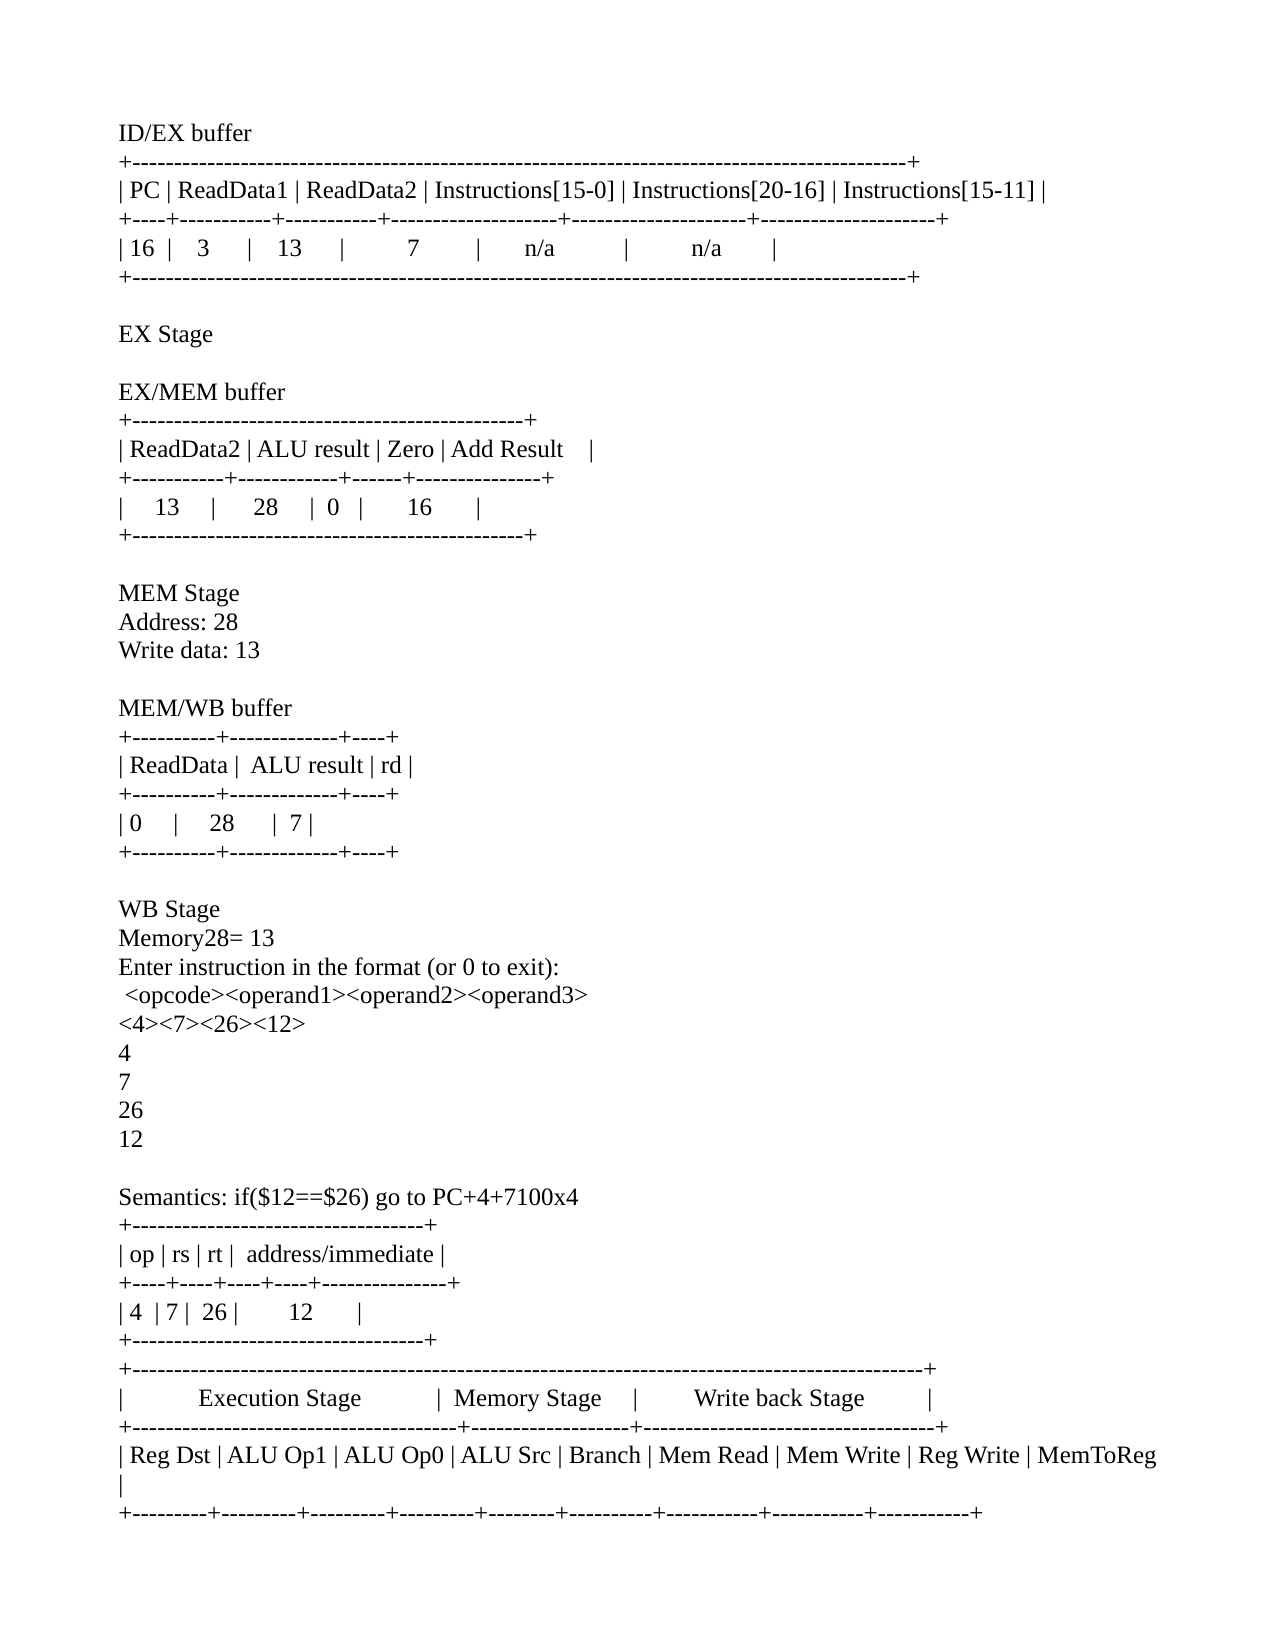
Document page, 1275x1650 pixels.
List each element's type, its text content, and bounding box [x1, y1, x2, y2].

text 26 [118, 1096, 1157, 1124]
text | 0 | 28 | 7 | [118, 808, 1157, 837]
text | ReadData | ALU result | rd | [118, 751, 1157, 779]
text 4 [118, 1038, 1157, 1067]
text Enter instruction in the format (or 0 to exit): [118, 952, 1157, 981]
text +---------------------------------------------------------------------------------------------+ [118, 147, 1157, 176]
text 7 [118, 1067, 1157, 1096]
text | ReadData2 | ALU result | Zero | Add Result | [118, 434, 1157, 463]
text +-----------------------------------------------+ [118, 406, 1157, 434]
text ID/EX buffer [118, 118, 1157, 147]
text +----------+-------------+----+ [118, 837, 1157, 866]
text Semantics: if($12==$26) go to PC+4+7100x4 [118, 1182, 1157, 1211]
text Write data: 13 [118, 636, 1157, 664]
text | op | rs | rt | address/immediate | [118, 1239, 1157, 1268]
text +----+----+----+----+---------------+ [118, 1268, 1157, 1297]
text | PC | ReadData1 | ReadData2 | Instructions[15-0] | Instructions[20-16] | Instructions[15-11] | [118, 176, 1157, 204]
text | 16 | 3 | 13 | 7 | n/a | n/a | [118, 233, 1157, 262]
text +----------+-------------+----+ [118, 722, 1157, 751]
text +-----------+------------+------+---------------+ [118, 463, 1157, 492]
text | 4 | 7 | 26 | 12 | [118, 1297, 1157, 1326]
text +---------------------------------------+-------------------+-----------------------------------+ [118, 1412, 1157, 1441]
text +----+-----------+-----------+--------------------+---------------------+---------------------+ [118, 204, 1157, 233]
text EX/MEM buffer [118, 377, 1157, 406]
text +-----------------------------------------------+ [118, 521, 1157, 549]
text +-----------------------------------+ [118, 1326, 1157, 1354]
text | Execution Stage | Memory Stage | Write back Stage | [118, 1383, 1157, 1412]
text MEM/WB buffer [118, 693, 1157, 722]
text MEM Stage [118, 578, 1157, 607]
text | 13 | 28 | 0 | 16 | [118, 492, 1157, 521]
text +---------+---------+---------+---------+--------+----------+-----------+-----------+-----------+ [118, 1498, 1157, 1527]
text Memory28= 13 [118, 923, 1157, 952]
text WB Stage [118, 894, 1157, 923]
text +-----------------------------------+ [118, 1211, 1157, 1239]
text | Reg Dst | ALU Op1 | ALU Op0 | ALU Src | Branch | Mem Read | Mem Write | Reg Write | MemToReg | [118, 1441, 1157, 1498]
text +----------+-------------+----+ [118, 779, 1157, 808]
text EX Stage [118, 319, 1157, 348]
text Address: 28 [118, 607, 1157, 636]
text +---------------------------------------------------------------------------------------------+ [118, 262, 1157, 291]
text <opcode><operand1><operand2><operand3> [118, 981, 1157, 1009]
text <4><7><26><12> [118, 1009, 1157, 1038]
text +-----------------------------------------------------------------------------------------------+ [118, 1354, 1157, 1383]
text 12 [118, 1124, 1157, 1153]
